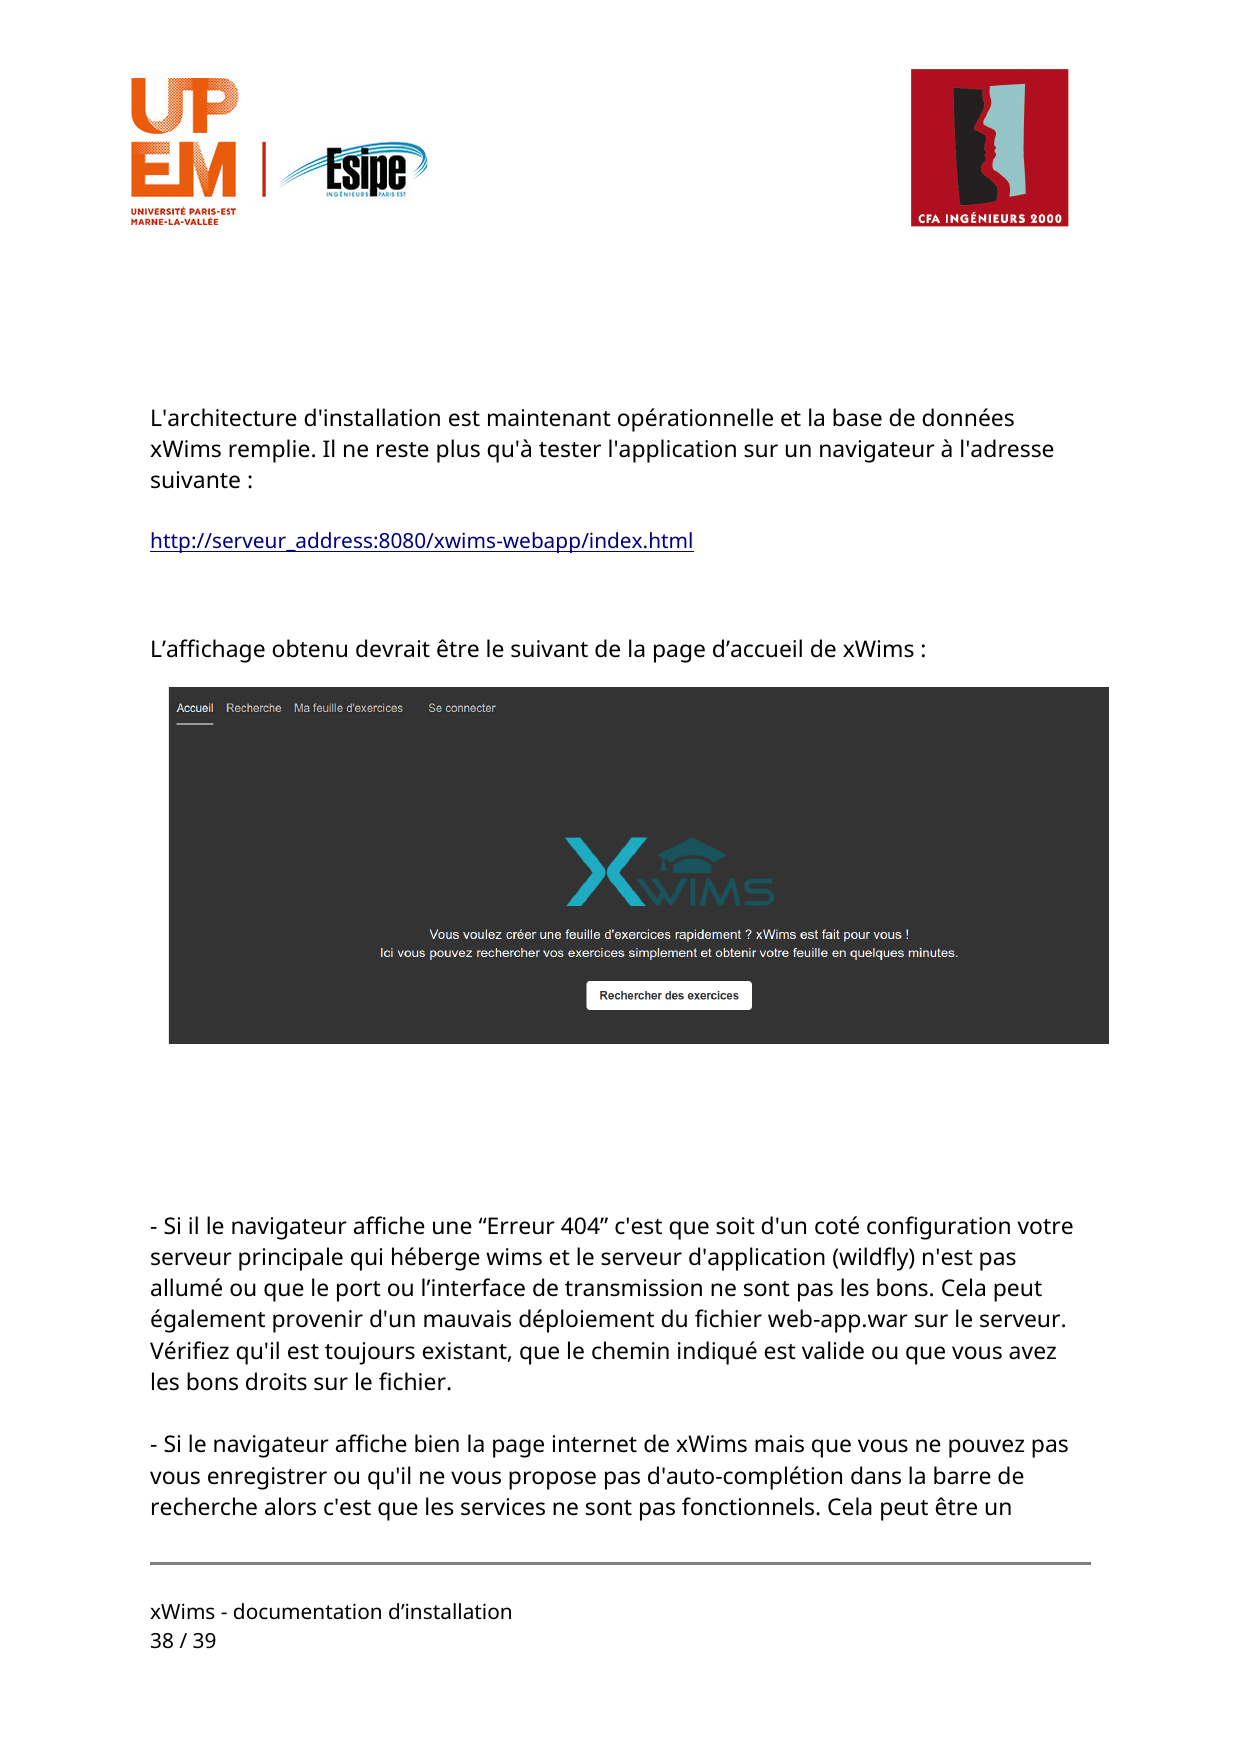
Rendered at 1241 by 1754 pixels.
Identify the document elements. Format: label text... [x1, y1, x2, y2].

picture [168, 687, 1109, 1044]
picture [131, 78, 428, 225]
text http://serveur_address:8080/xwims-webapp/index.html [150, 527, 1091, 555]
text L’affichage obtenu devrait être le suivant de la page d’accueil de xWims : [150, 632, 1091, 664]
picture [907, 66, 1072, 230]
text - Si le navigateur affiche bien la page internet de xWims mais que vous ne pouvez pas vous enregistrer ou qu'il ne vous propose pas d'auto-complétion dans la barre de recherche alors c'est que les services ne sont pas fonctionnels. Cela peut être un [150, 1428, 1091, 1522]
text L'architecture d'installation est maintenant opérationnelle et la base de données xWims remplie. Il ne reste plus qu'à tester l'application sur un navigateur à l'adresse suivante : [150, 402, 1091, 495]
text - Si il le navigateur affiche une “Erreur 404” c'est que soit d'un coté configuration votre serveur principale qui héberge wims et le serveur d'application (wildfly) n'est pas allumé ou que le port ou l’interface de transmission ne sont pas les bons. Cela peut également provenir d'un mauvais déploiement du fichier web-app.war sur le serveur. Vérifiez qu'il est toujours existant, que le chemin indiqué est valide ou que vous avez les bons droits sur le fichier. [150, 1210, 1091, 1397]
